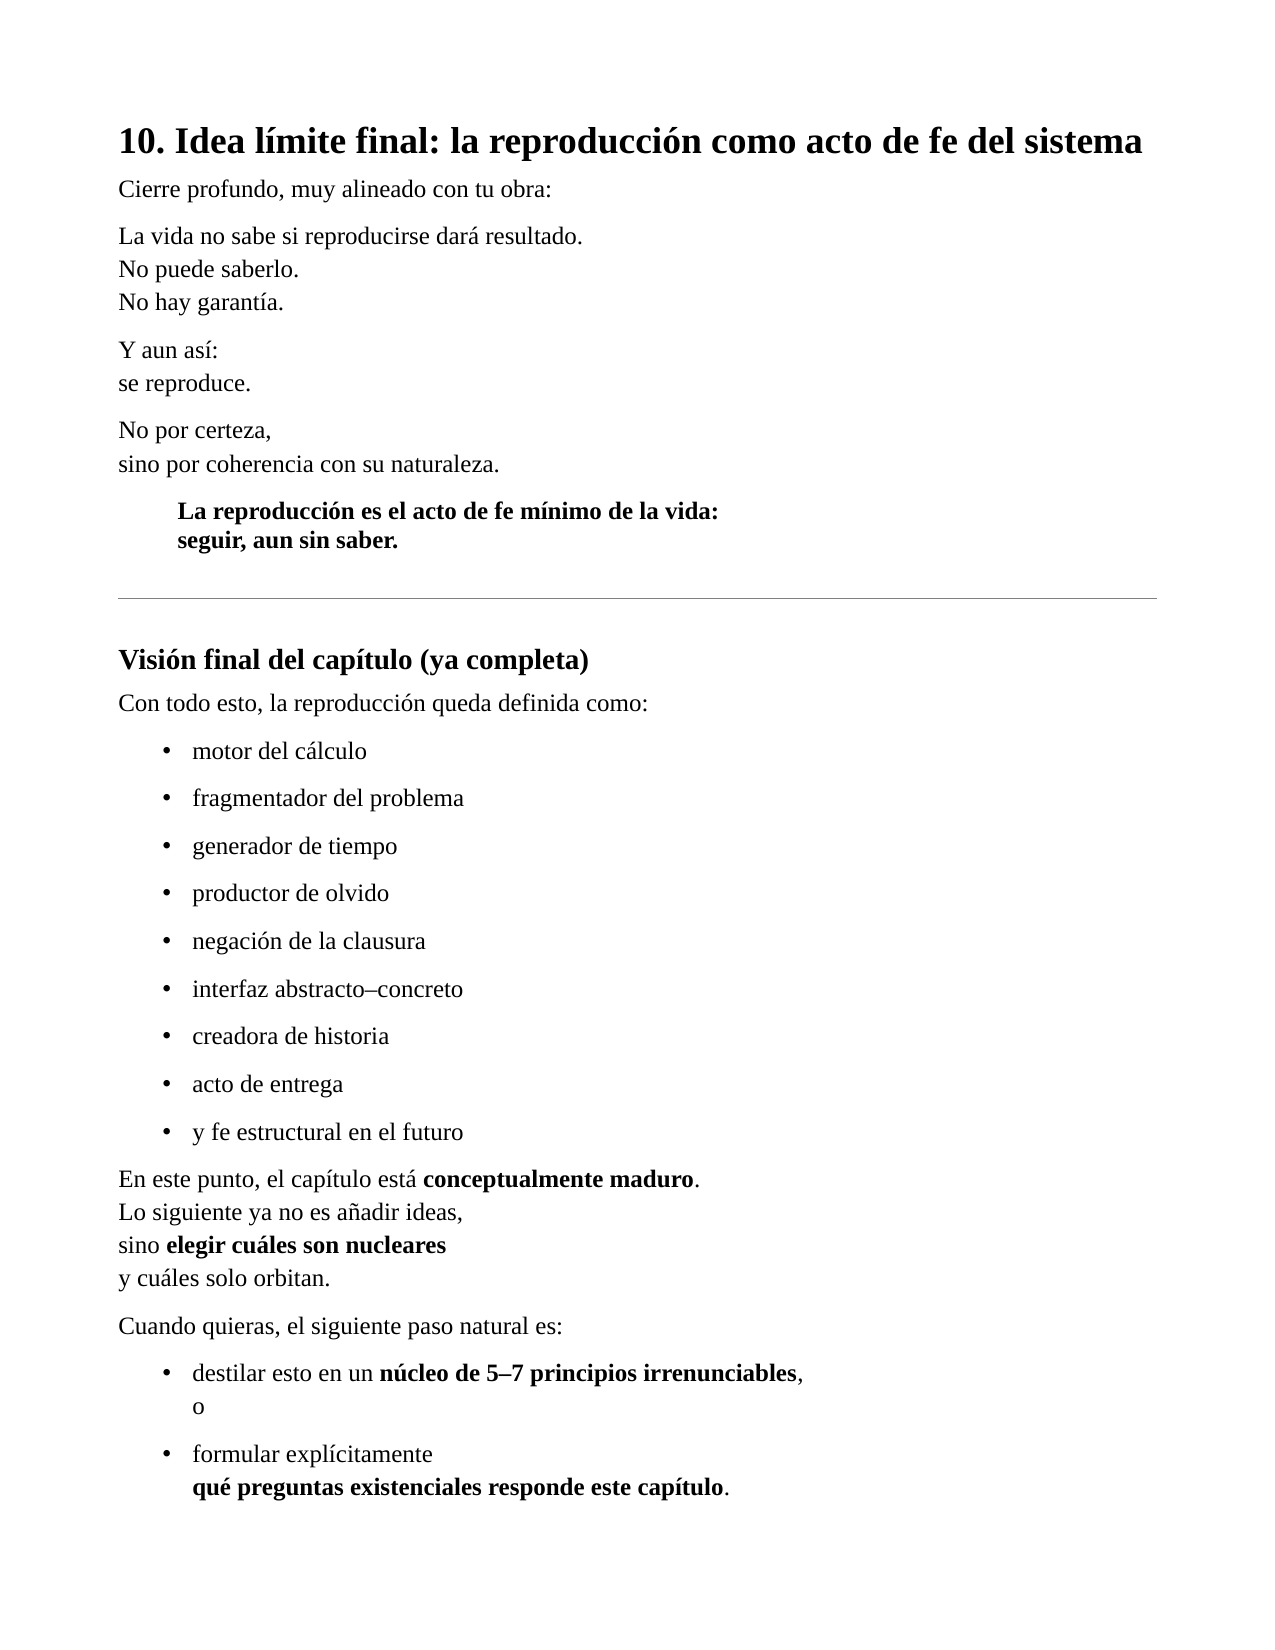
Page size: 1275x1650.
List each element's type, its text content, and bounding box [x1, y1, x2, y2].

list formular explícitamente qué preguntas existenciales responde este capítulo. [162, 1439, 1157, 1501]
text La vida no sabe si reproducirse dará resultado. No puede saberlo. No hay garantía. [118, 221, 1157, 316]
list generador de tiempo [162, 831, 1157, 860]
text Y aun así: se reproduce. [118, 335, 1157, 397]
list interfaz abstracto–concreto [162, 974, 1157, 1002]
list negación de la clausura [162, 926, 1157, 955]
text Cuando quieras, el siguiente paso natural es: [118, 1311, 1157, 1339]
list acto de entrega [162, 1069, 1157, 1098]
text En este punto, el capítulo está conceptualmente maduro. Lo siguiente ya no es añadir ideas, sino elegir cuáles son nucleares y cuáles solo orbitan. [118, 1164, 1157, 1292]
list motor del cálculo [162, 736, 1157, 764]
list destilar esto en un núcleo de 5–7 principios irrenunciables, o [162, 1358, 1157, 1420]
text Con todo esto, la reproducción queda definida como: [118, 688, 1157, 717]
list y fe estructural en el futuro [162, 1117, 1157, 1145]
text La reproducción es el acto de fe mínimo de la vida: seguir, aun sin saber. [177, 496, 1098, 554]
text Cierre profundo, muy alineado con tu obra: [118, 174, 1157, 202]
list creadora de historia [162, 1021, 1157, 1050]
subtitle 10. Idea límite final: la reproducción como acto de fe del sistema [118, 118, 1157, 161]
list fragmentador del problema [162, 783, 1157, 812]
subtitle Visión final del capítulo (ya completa) [118, 642, 1157, 676]
text No por certeza, sino por coherencia con su naturaleza. [118, 416, 1157, 477]
list productor de olvido [162, 878, 1157, 907]
